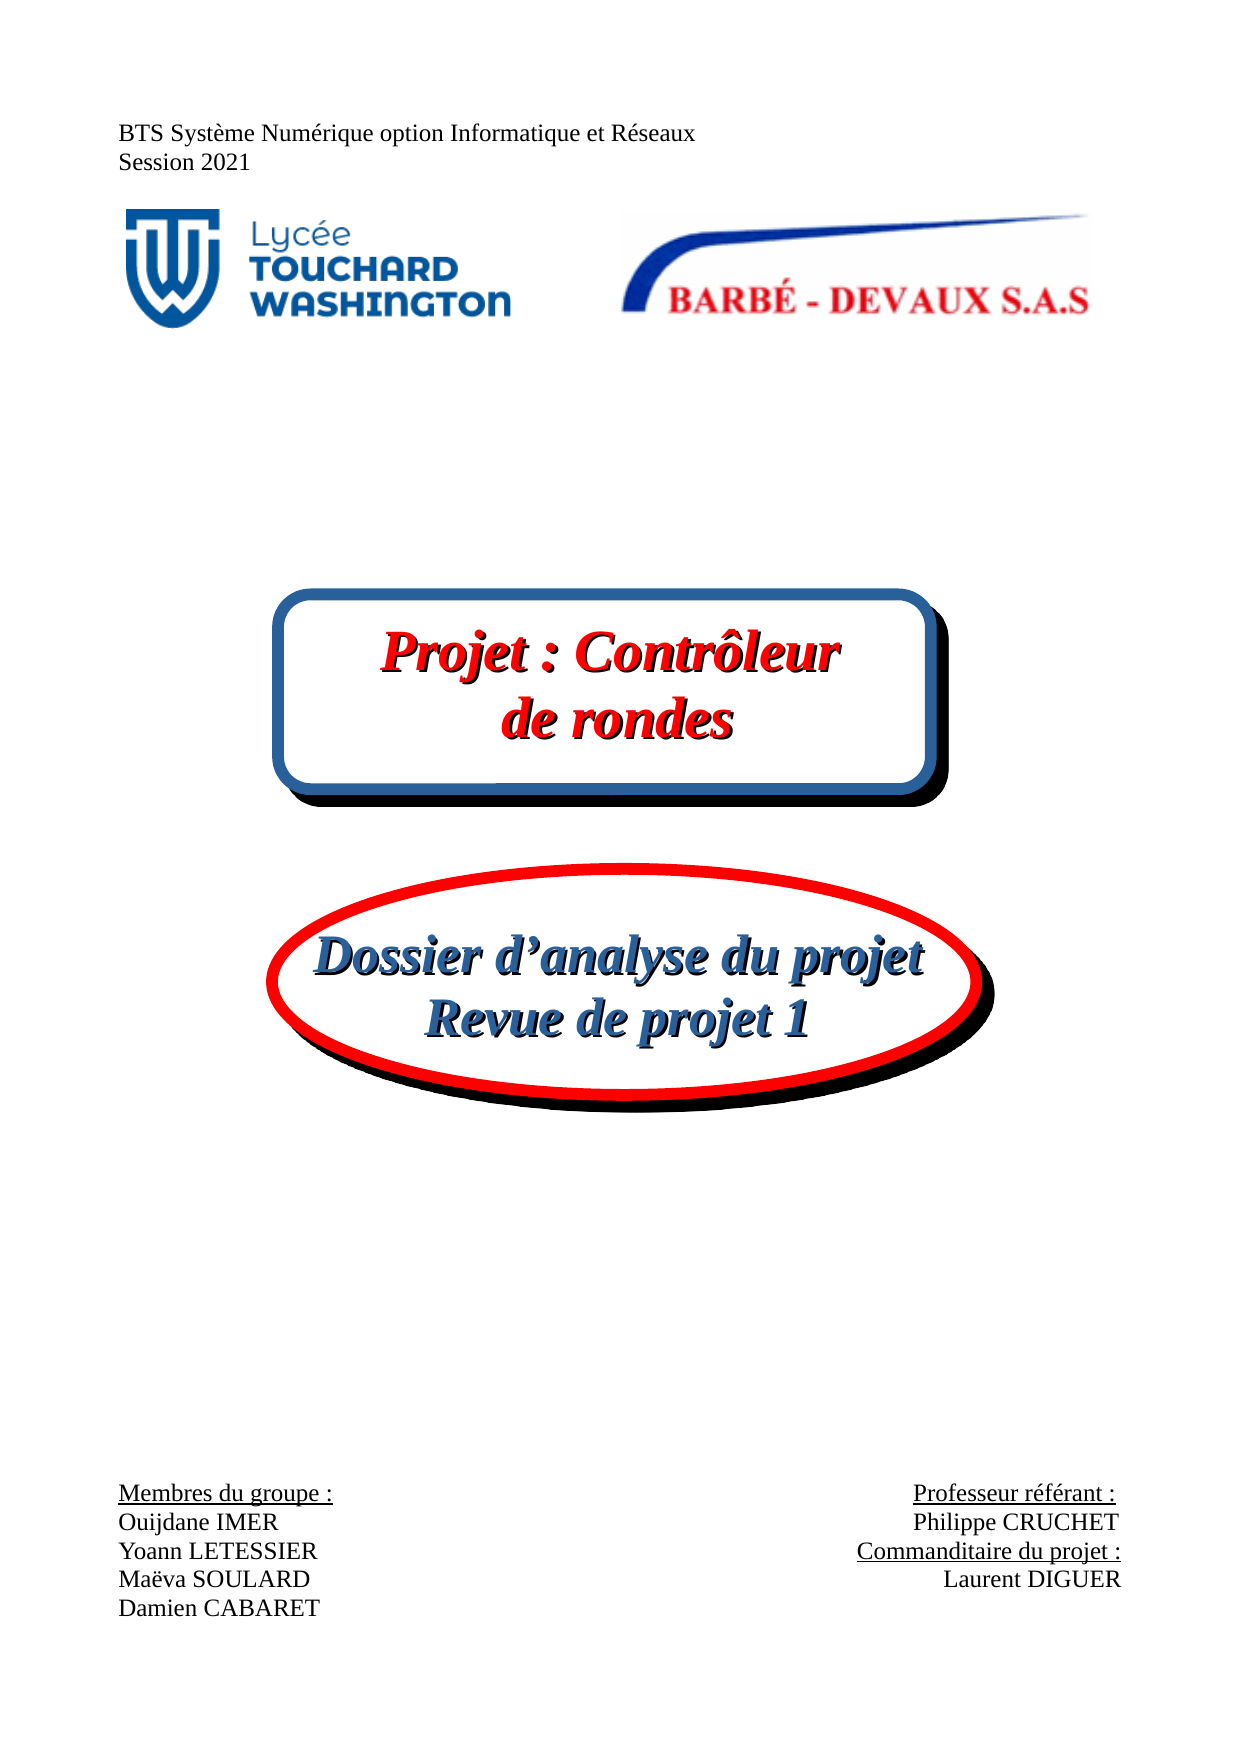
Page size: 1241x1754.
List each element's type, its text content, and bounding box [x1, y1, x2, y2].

text Dossier d’analyse du projet [937, 922, 1122, 985]
text de rondes [949, 683, 1122, 750]
text de rondes [118, 683, 272, 750]
text Projet : Contrôleur [118, 616, 273, 683]
text Damien CABARET [118, 1593, 1122, 1622]
text Dossier d’analyse du projet [118, 922, 311, 985]
text Revue de projet 1 [961, 985, 1122, 1047]
text Revue de projet 1 [118, 985, 312, 1047]
text Maëva SOULARD Laurent DIGUER [118, 1564, 1122, 1593]
picture [602, 198, 1110, 326]
text BTS Système Numérique option Informatique et Réseaux [118, 118, 1122, 147]
picture [126, 209, 511, 329]
text Membres du groupe : Professeur référant : [118, 1478, 1122, 1507]
text Projet : Contrôleur [943, 616, 1122, 683]
text Ouijdane IMER Philippe CRUCHET [118, 1507, 1122, 1536]
text Session 2021 [118, 147, 1122, 176]
text Yoann LETESSIER Commanditaire du projet : [118, 1536, 1122, 1564]
